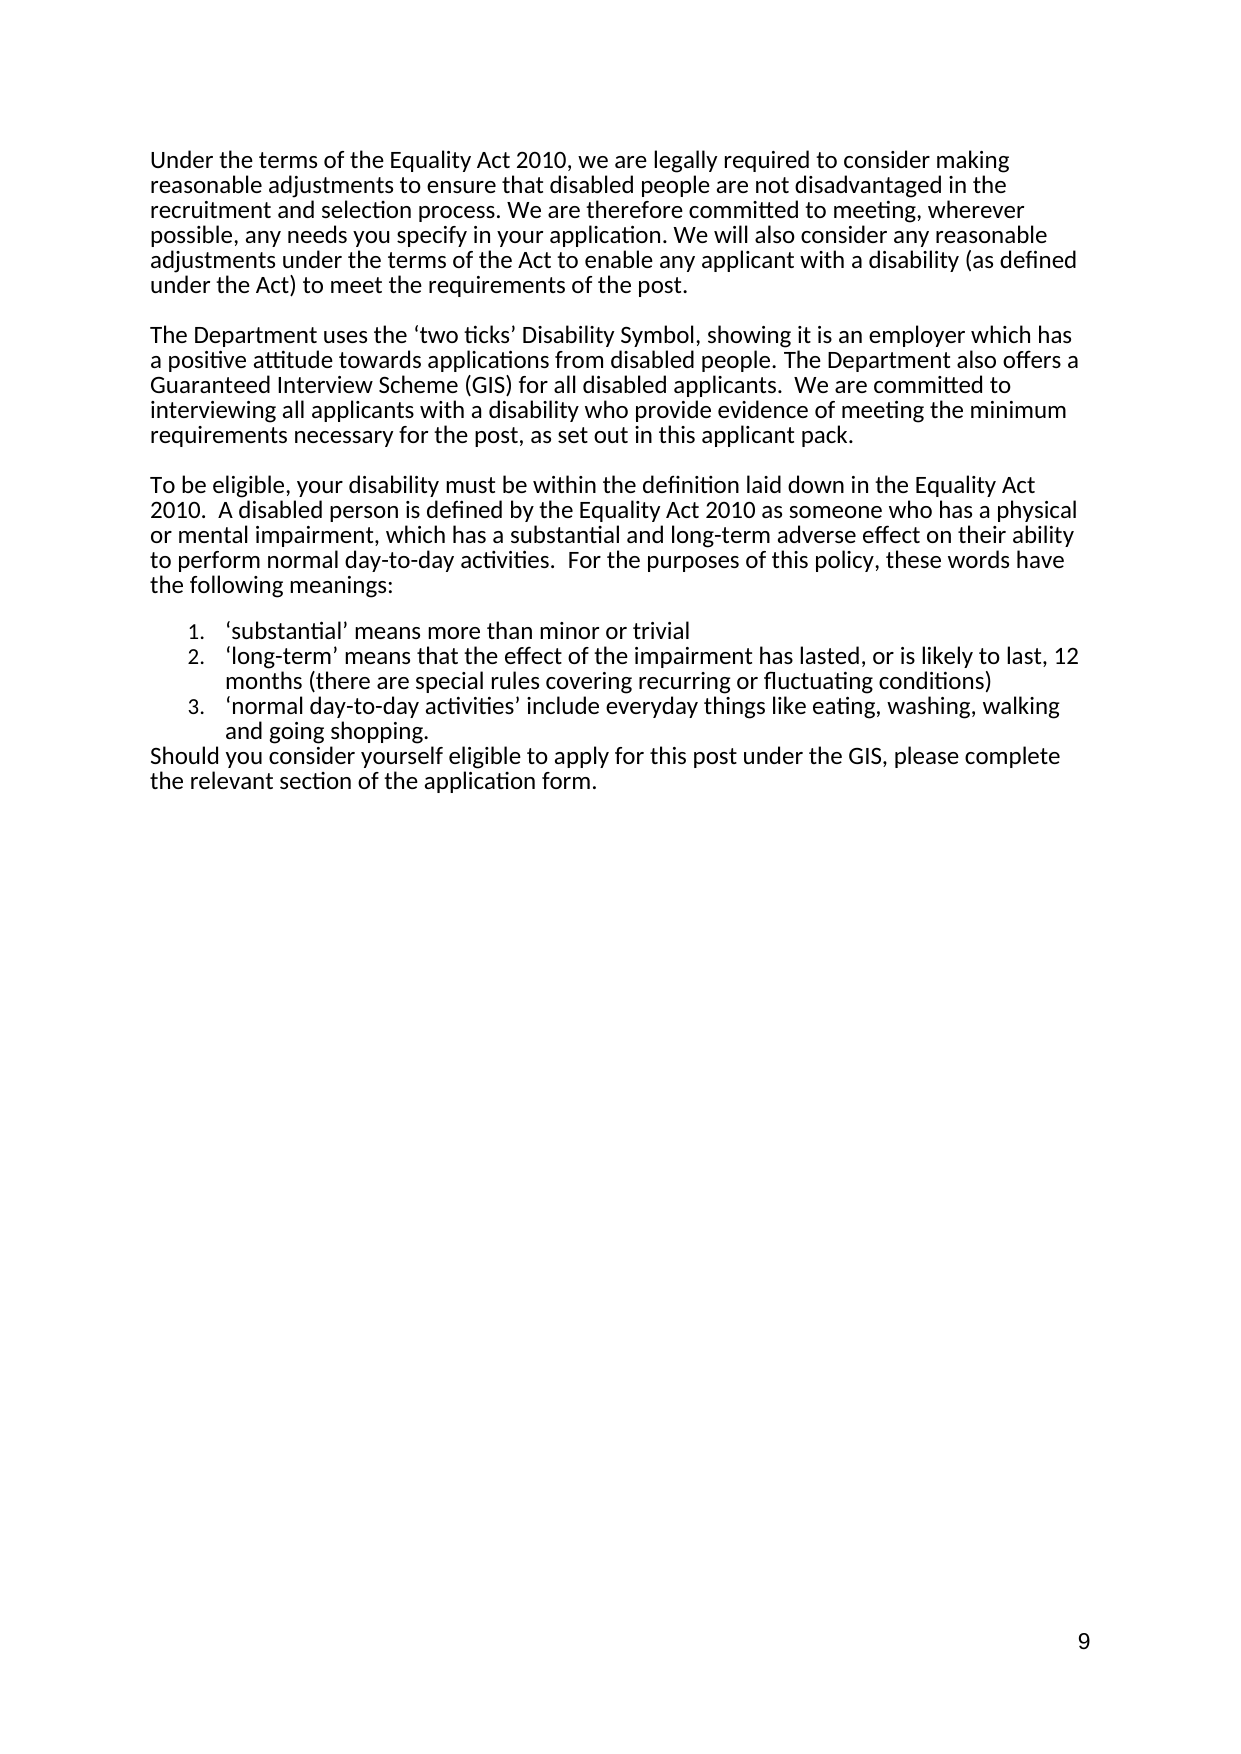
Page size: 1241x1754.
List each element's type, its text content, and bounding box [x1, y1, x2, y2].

list ‘substantial’ means more than minor or trivial [187, 621, 1090, 646]
list ‘normal day-to-day activities’ include everyday things like eating, washing, walking and going shopping. [187, 696, 1090, 746]
text To be eligible, your disability must be within the definition laid down in the Equality Act 2010. A disabled person is defined by the Equality Act 2010 as someone who has a physical or mental impairment, which has a substantial and long-term adverse effect on their ability to perform normal day-to-day activities. For the purposes of this policy, these words have the following meanings: [150, 475, 1090, 600]
text The Department uses the ‘two ticks’ Disability Symbol, showing it is an employer which has a positive attitude towards applications from disabled people. The Department also offers a Guaranteed Interview Scheme (GIS) for all disabled applicants. We are committed to interviewing all applicants with a disability who provide evidence of meeting the minimum requirements necessary for the post, as set out in this applicant pack. [150, 325, 1090, 450]
text Under the terms of the Equality Act 2010, we are legally required to consider making reasonable adjustments to ensure that disabled people are not disadvantaged in the recruitment and selection process. We are therefore committed to meeting, wherever possible, any needs you specify in your application. We will also consider any reasonable adjustments under the terms of the Act to enable any applicant with a disability (as defined under the Act) to meet the requirements of the post. [150, 150, 1090, 300]
list ‘long-term’ means that the effect of the impairment has lasted, or is likely to last, 12 months (there are special rules covering recurring or fluctuating conditions) [187, 646, 1090, 696]
text Should you consider yourself eligible to apply for this post under the GIS, please complete the relevant section of the application form. [150, 746, 1090, 796]
